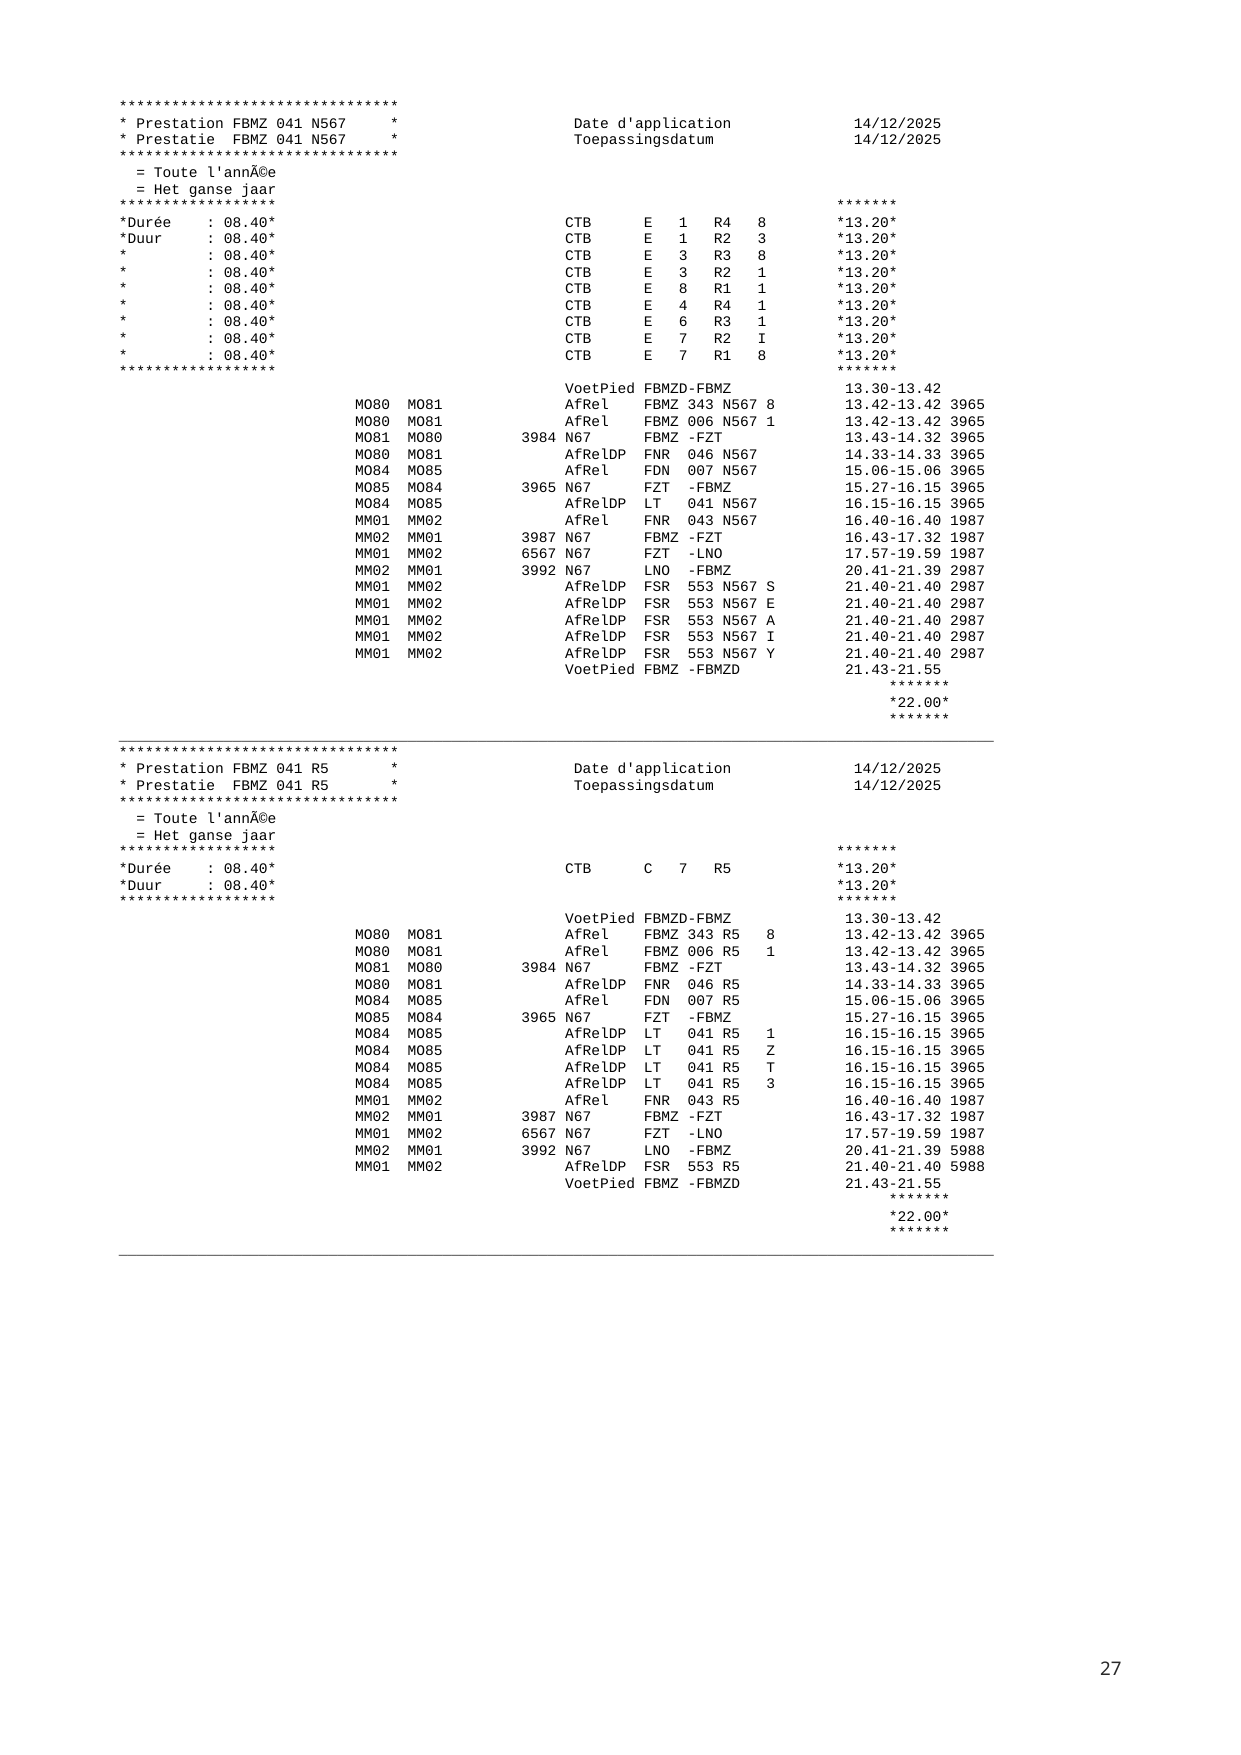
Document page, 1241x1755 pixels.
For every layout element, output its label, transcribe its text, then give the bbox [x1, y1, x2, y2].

text ******************************** * Prestation FBMZ 041 N567 * Date d'application 14/12/2025 * Prestatie FBMZ 041 N567 * Toepassingsdatum 14/12/2025 ******************************** = Toute l'annÃ©e = Het ganse jaar ****************** ******* *Durée : 08.40* CTB E 1 R4 8 *13.20* *Duur : 08.40* CTB E 1 R2 3 *13.20* * : 08.40* CTB E 3 R3 8 *13.20* * : 08.40* CTB E 3 R2 1 *13.20* * : 08.40* CTB E 8 R1 1 *13.20* * : 08.40* CTB E 4 R4 1 *13.20* * : 08.40* CTB E 6 R3 1 *13.20* * : 08.40* CTB E 7 R2 I *13.20* * : 08.40* CTB E 7 R1 8 *13.20* ****************** ******* VoetPied FBMZD-FBMZ 13.30-13.42 MO80 MO81 AfRel FBMZ 343 N567 8 13.42-13.42 3965 MO80 MO81 AfRel FBMZ 006 N567 1 13.42-13.42 3965 MO81 MO80 3984 N67 FBMZ -FZT 13.43-14.32 3965 MO80 MO81 AfRelDP FNR 046 N567 14.33-14.33 3965 MO84 MO85 AfRel FDN 007 N567 15.06-15.06 3965 MO85 MO84 3965 N67 FZT -FBMZ 15.27-16.15 3965 MO84 MO85 AfRelDP LT 041 N567 16.15-16.15 3965 MM01 MM02 AfRel FNR 043 N567 16.40-16.40 1987 MM02 MM01 3987 N67 FBMZ -FZT 16.43-17.32 1987 MM01 MM02 6567 N67 FZT -LNO 17.57-19.59 1987 MM02 MM01 3992 N67 LNO -FBMZ 20.41-21.39 2987 MM01 MM02 AfRelDP FSR 553 N567 S 21.40-21.40 2987 MM01 MM02 AfRelDP FSR 553 N567 E 21.40-21.40 2987 MM01 MM02 AfRelDP FSR 553 N567 A 21.40-21.40 2987 MM01 MM02 AfRelDP FSR 553 N567 I 21.40-21.40 2987 MM01 MM02 AfRelDP FSR 553 N567 Y 21.40-21.40 2987 VoetPied FBMZ -FBMZD 21.43-21.55 ******* *22.00* ******* ____________________________________________________________________________________________________ [119, 99, 1122, 745]
text ******************************** * Prestation FBMZ 041 R5 * Date d'application 14/12/2025 * Prestatie FBMZ 041 R5 * Toepassingsdatum 14/12/2025 ******************************** = Toute l'annÃ©e = Het ganse jaar ****************** ******* *Durée : 08.40* CTB C 7 R5 *13.20* *Duur : 08.40* *13.20* ****************** ******* VoetPied FBMZD-FBMZ 13.30-13.42 MO80 MO81 AfRel FBMZ 343 R5 8 13.42-13.42 3965 MO80 MO81 AfRel FBMZ 006 R5 1 13.42-13.42 3965 MO81 MO80 3984 N67 FBMZ -FZT 13.43-14.32 3965 MO80 MO81 AfRelDP FNR 046 R5 14.33-14.33 3965 MO84 MO85 AfRel FDN 007 R5 15.06-15.06 3965 MO85 MO84 3965 N67 FZT -FBMZ 15.27-16.15 3965 MO84 MO85 AfRelDP LT 041 R5 1 16.15-16.15 3965 MO84 MO85 AfRelDP LT 041 R5 Z 16.15-16.15 3965 MO84 MO85 AfRelDP LT 041 R5 T 16.15-16.15 3965 MO84 MO85 AfRelDP LT 041 R5 3 16.15-16.15 3965 MM01 MM02 AfRel FNR 043 R5 16.40-16.40 1987 MM02 MM01 3987 N67 FBMZ -FZT 16.43-17.32 1987 MM01 MM02 6567 N67 FZT -LNO 17.57-19.59 1987 MM02 MM01 3992 N67 LNO -FBMZ 20.41-21.39 5988 MM01 MM02 AfRelDP FSR 553 R5 21.40-21.40 5988 VoetPied FBMZ -FBMZD 21.43-21.55 ******* *22.00* ******* ____________________________________________________________________________________________________ [119, 745, 1122, 1259]
